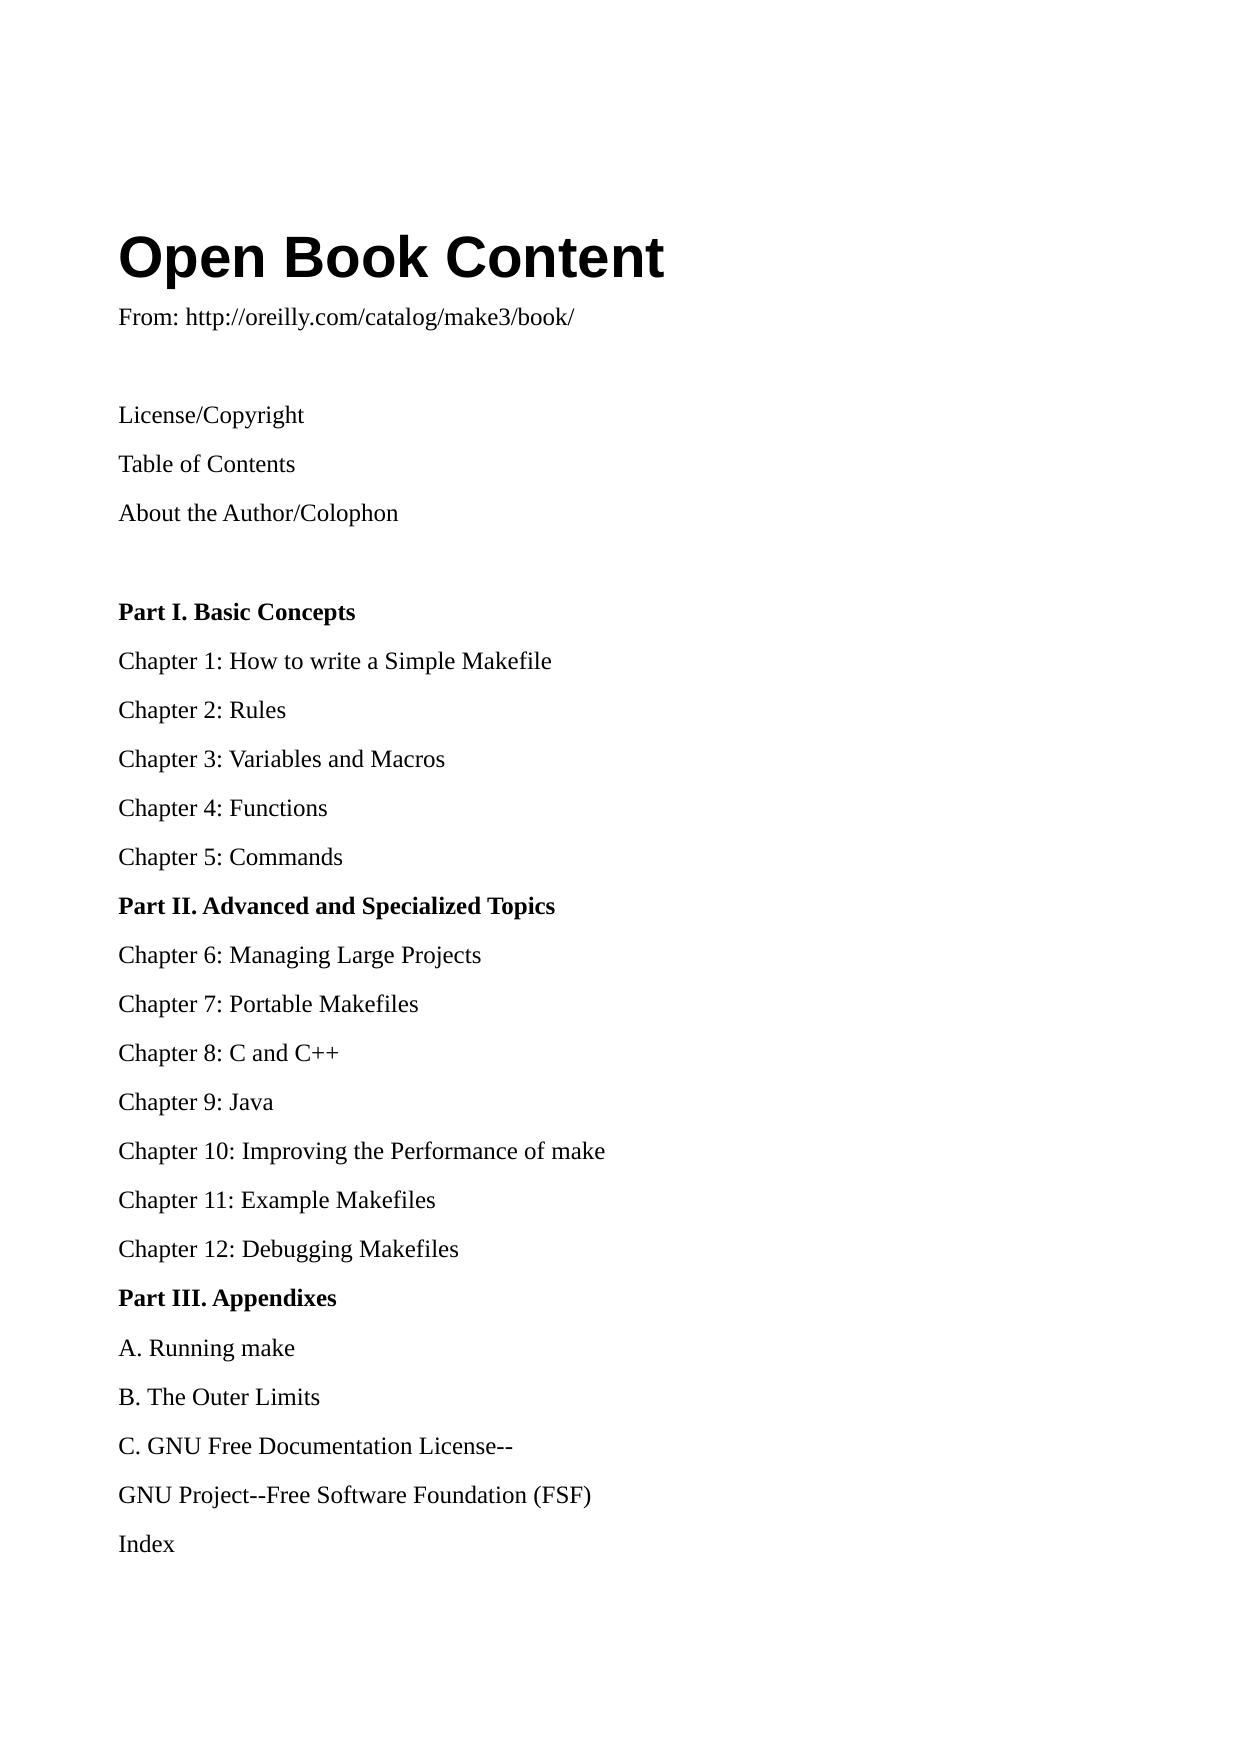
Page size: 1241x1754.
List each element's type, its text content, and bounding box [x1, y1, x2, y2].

text A. Running make [118, 1333, 1122, 1361]
text GNU Project--Free Software Foundation (FSF) [118, 1480, 1122, 1508]
text Chapter 10: Improving the Performance of make [118, 1136, 1122, 1165]
text Chapter 3: Variables and Macros [118, 744, 1122, 773]
text Chapter 4: Functions [118, 793, 1122, 822]
text Part III. Appendixes [118, 1283, 1122, 1312]
text Table of Contents [118, 449, 1122, 478]
text Part I. Basic Concepts [118, 597, 1122, 625]
text Chapter 2: Rules [118, 695, 1122, 723]
text About the Author/Colophon [118, 498, 1122, 527]
text Chapter 6: Managing Large Projects [118, 940, 1122, 969]
text Part II. Advanced and Specialized Topics [118, 891, 1122, 920]
text From: http://oreilly.com/catalog/make3/book/ [118, 302, 1122, 331]
text Chapter 7: Portable Makefiles [118, 989, 1122, 1018]
text Index [118, 1529, 1122, 1558]
text Chapter 1: How to write a Simple Makefile [118, 646, 1122, 674]
text Chapter 9: Java [118, 1087, 1122, 1116]
text Chapter 5: Commands [118, 842, 1122, 871]
title Open Book Content [118, 223, 1122, 290]
text B. The Outer Limits [118, 1382, 1122, 1410]
text License/Copyright [118, 400, 1122, 429]
text C. GNU Free Documentation License-- [118, 1431, 1122, 1459]
text Chapter 11: Example Makefiles [118, 1185, 1122, 1214]
text Chapter 8: C and C++ [118, 1038, 1122, 1067]
text Chapter 12: Debugging Makefiles [118, 1234, 1122, 1263]
